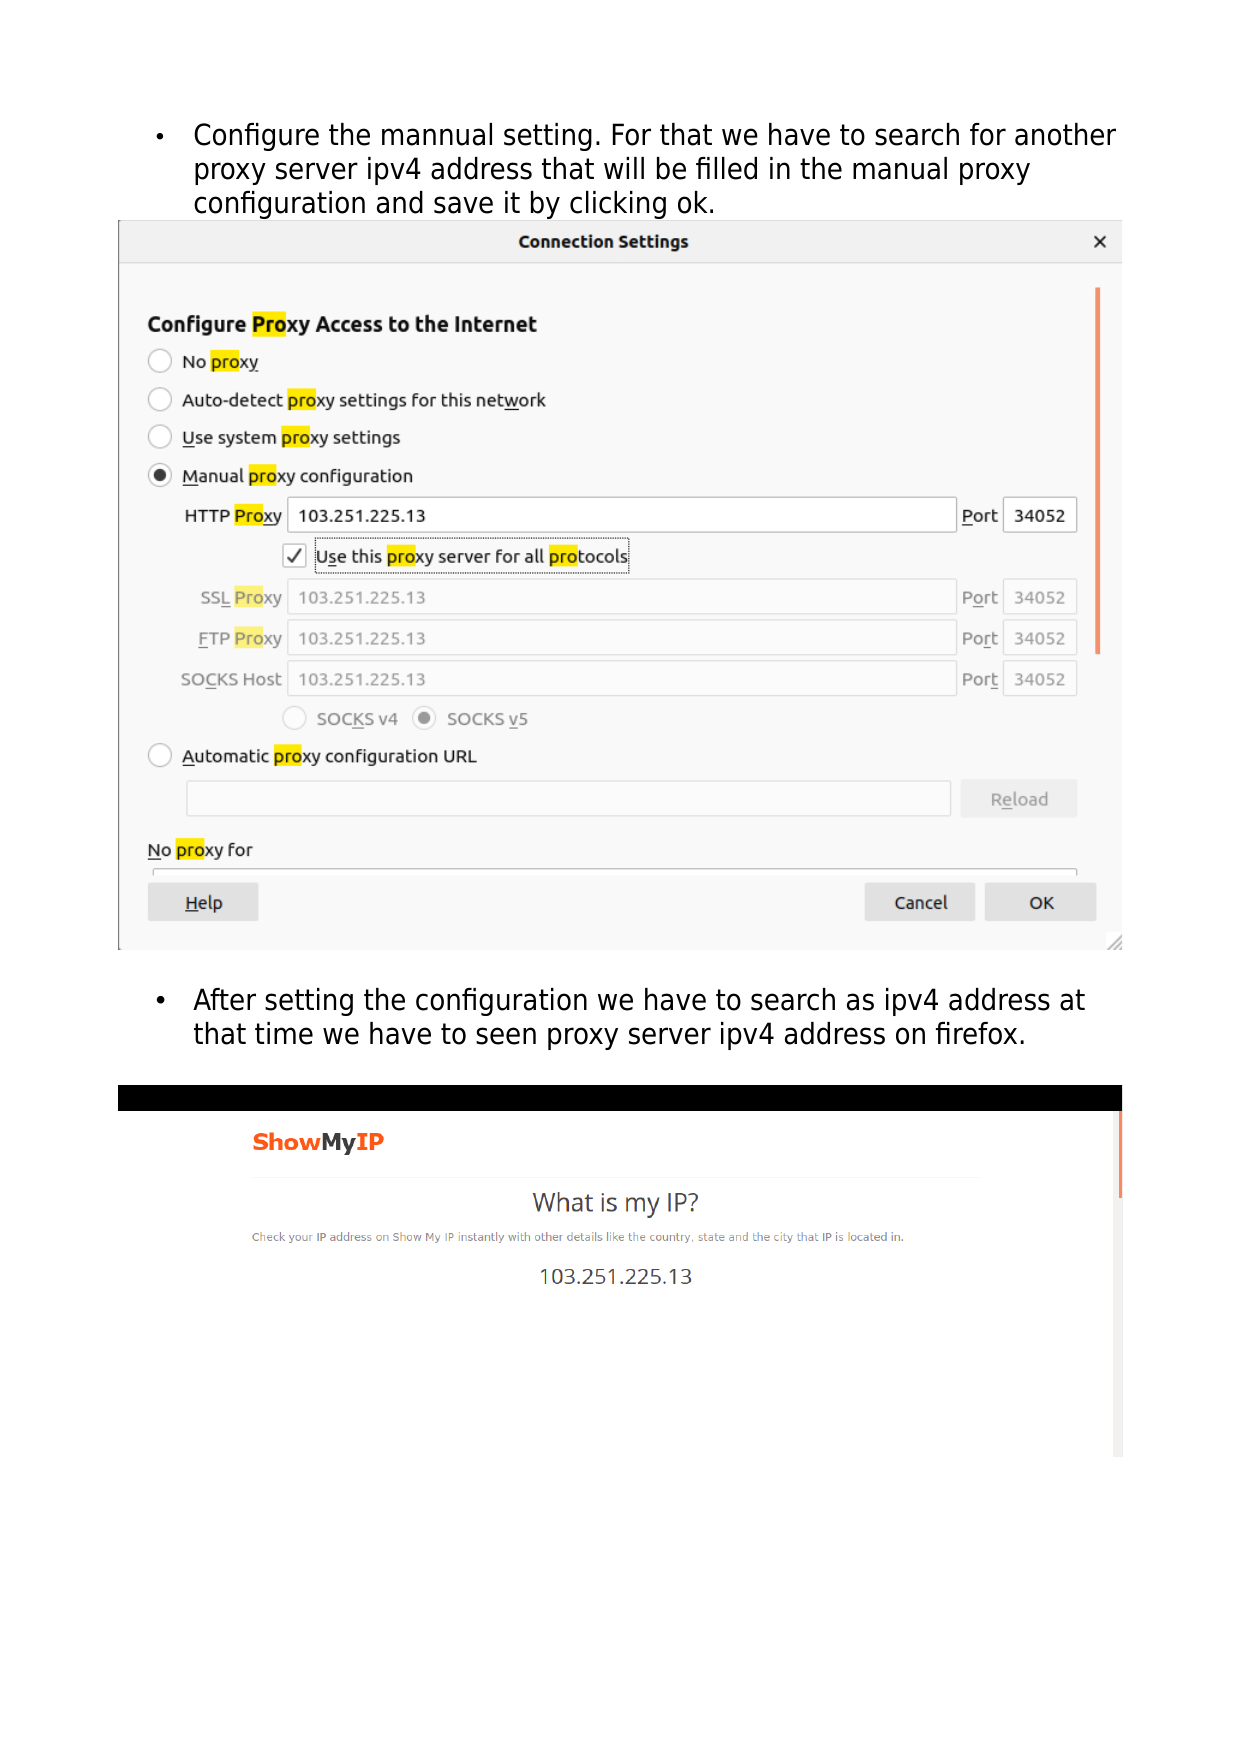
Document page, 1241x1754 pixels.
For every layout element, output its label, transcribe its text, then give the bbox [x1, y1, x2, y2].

list After setting the configuration we have to search as ipv4 address at that time we have to seen proxy server ipv4 address on firefox. [156, 983, 1122, 1051]
list Configure the mannual setting. For that we have to search for another proxy server ipv4 address that will be filled in the manual proxy configuration and save it by clicking ok. [156, 118, 1122, 220]
picture [118, 220, 1123, 950]
picture [118, 1085, 1123, 1457]
